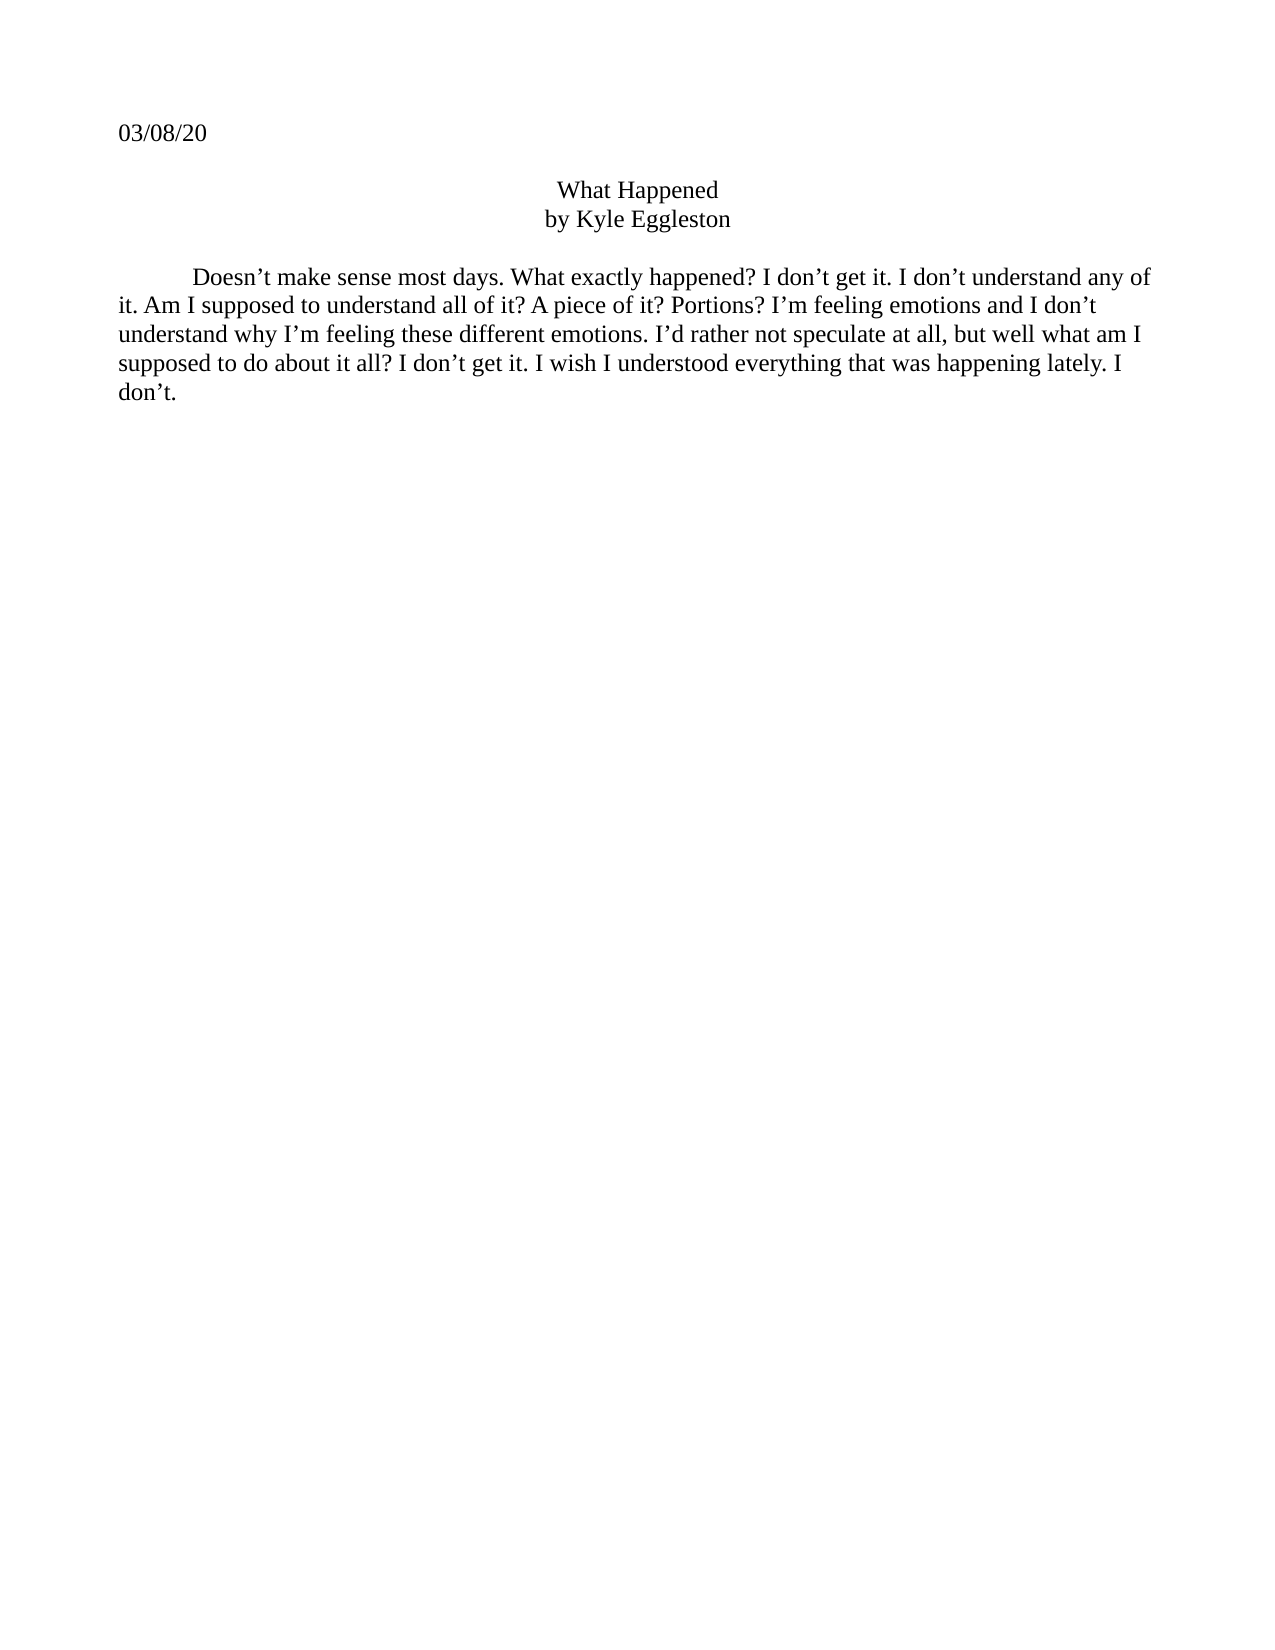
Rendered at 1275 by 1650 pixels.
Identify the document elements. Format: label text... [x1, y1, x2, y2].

text What Happened [118, 176, 1157, 204]
text by Kyle Eggleston [118, 204, 1157, 233]
text Doesn’t make sense most days. What exactly happened? I don’t get it. I don’t understand any of it. Am I supposed to understand all of it? A piece of it? Portions? I’m feeling emotions and I don’t understand why I’m feeling these different emotions. I’d rather not speculate at all, but well what am I supposed to do about it all? I don’t get it. I wish I understood everything that was happening lately. I don’t. [118, 262, 1157, 406]
text 03/08/20 [118, 118, 1157, 147]
